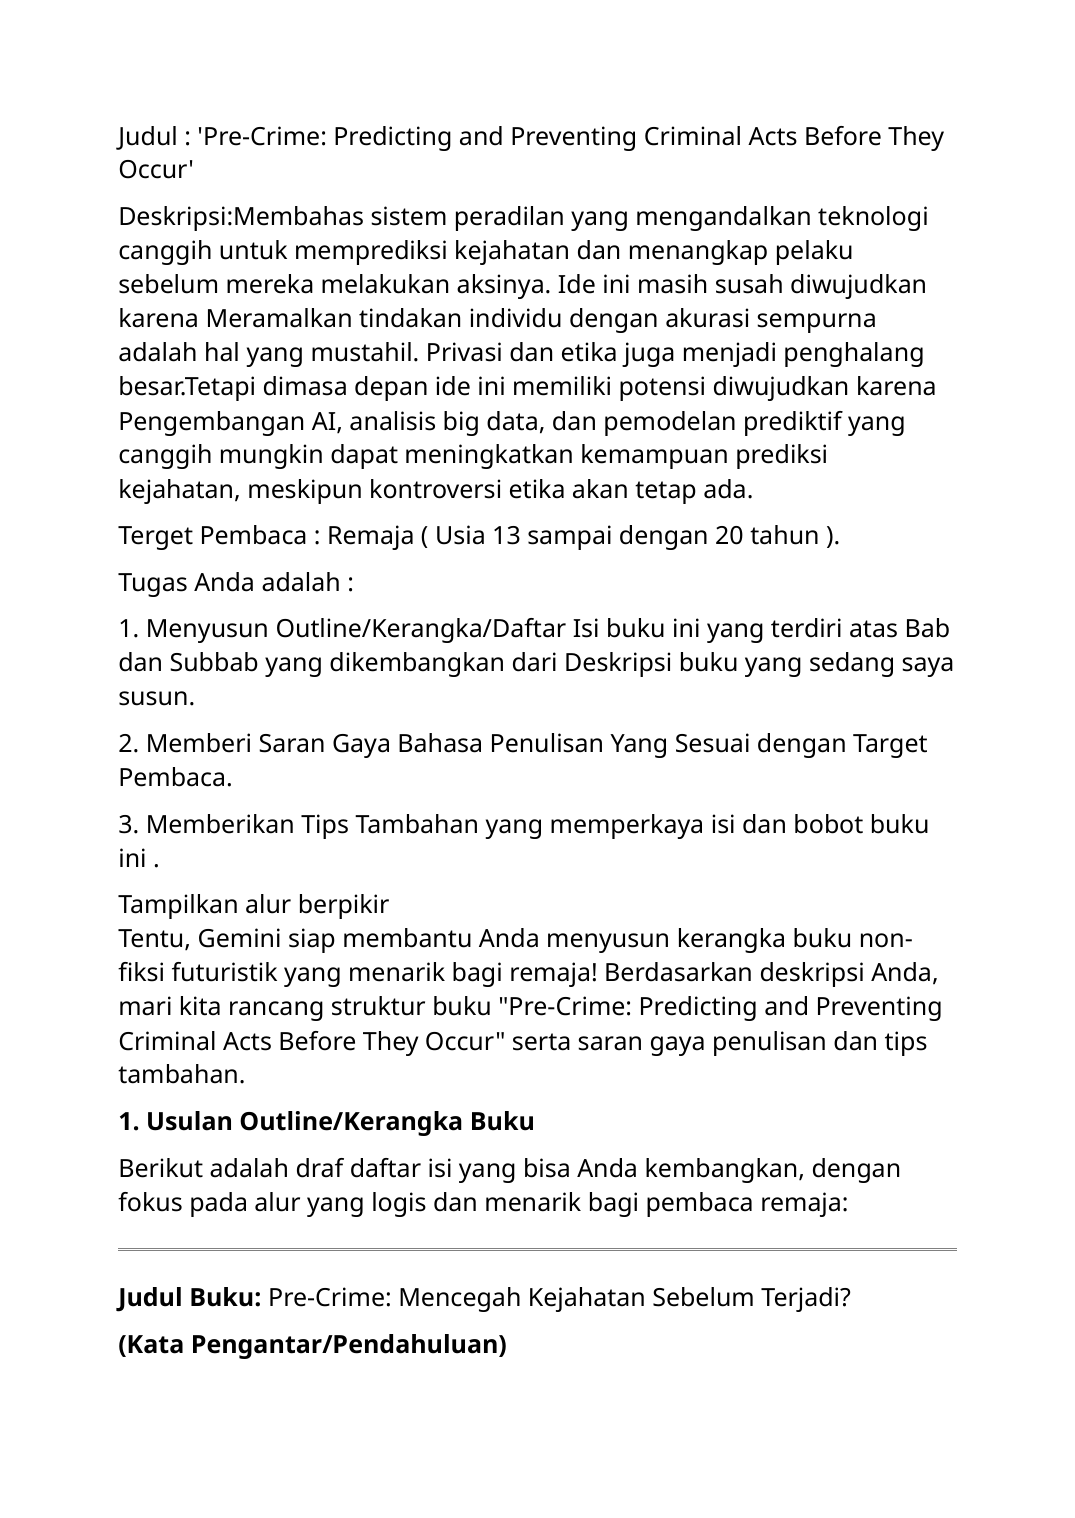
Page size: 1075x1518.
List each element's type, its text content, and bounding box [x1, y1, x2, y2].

text 3. Memberikan Tips Tambahan yang memperkaya isi dan bobot buku ini . [118, 806, 957, 874]
text Deskripsi:Membahas sistem peradilan yang mengandalkan teknologi canggih untuk memprediksi kejahatan dan menangkap pelaku sebelum mereka melakukan aksinya. Ide ini masih susah diwujudkan karena Meramalkan tindakan individu dengan akurasi sempurna adalah hal yang mustahil. Privasi dan etika juga menjadi penghalang besar.Tetapi dimasa depan ide ini memiliki potensi diwujudkan karena Pengembangan AI, analisis big data, dan pemodelan prediktif yang canggih mungkin dapat meningkatkan kemampuan prediksi kejahatan, meskipun kontroversi etika akan tetap ada. [118, 199, 957, 505]
text Tugas Anda adalah : [118, 564, 957, 598]
text Berikut adalah draf daftar isi yang bisa Anda kembangkan, dengan fokus pada alur yang logis dan menarik bagi pembaca remaja: [118, 1150, 957, 1218]
text Tentu, Gemini siap membantu Anda menyusun kerangka buku non-fiksi futuristik yang menarik bagi remaja! Berdasarkan deskripsi Anda, mari kita rancang struktur buku "Pre-Crime: Predicting and Preventing Criminal Acts Before They Occur" serta saran gaya penulisan dan tips tambahan. [118, 921, 957, 1091]
text Judul : 'Pre-Crime: Predicting and Preventing Criminal Acts Before They Occur' [118, 118, 957, 186]
text Terget Pembaca : Remaja ( Usia 13 sampai dengan 20 tahun ). [118, 518, 957, 552]
text 2. Memberi Saran Gaya Bahasa Penulisan Yang Sesuai dengan Target Pembaca. [118, 726, 957, 794]
text Tampilkan alur berpikir [118, 887, 957, 921]
text 1. Usulan Outline/Kerangka Buku [118, 1104, 957, 1138]
text 1. Menyusun Outline/Kerangka/Daftar Isi buku ini yang terdiri atas Bab dan Subbab yang dikembangkan dari Deskripsi buku yang sedang saya susun. [118, 611, 957, 713]
text (Kata Pengantar/Pendahuluan) [118, 1326, 957, 1360]
text Judul Buku: Pre-Crime: Mencegah Kejahatan Sebelum Terjadi? [118, 1280, 957, 1314]
